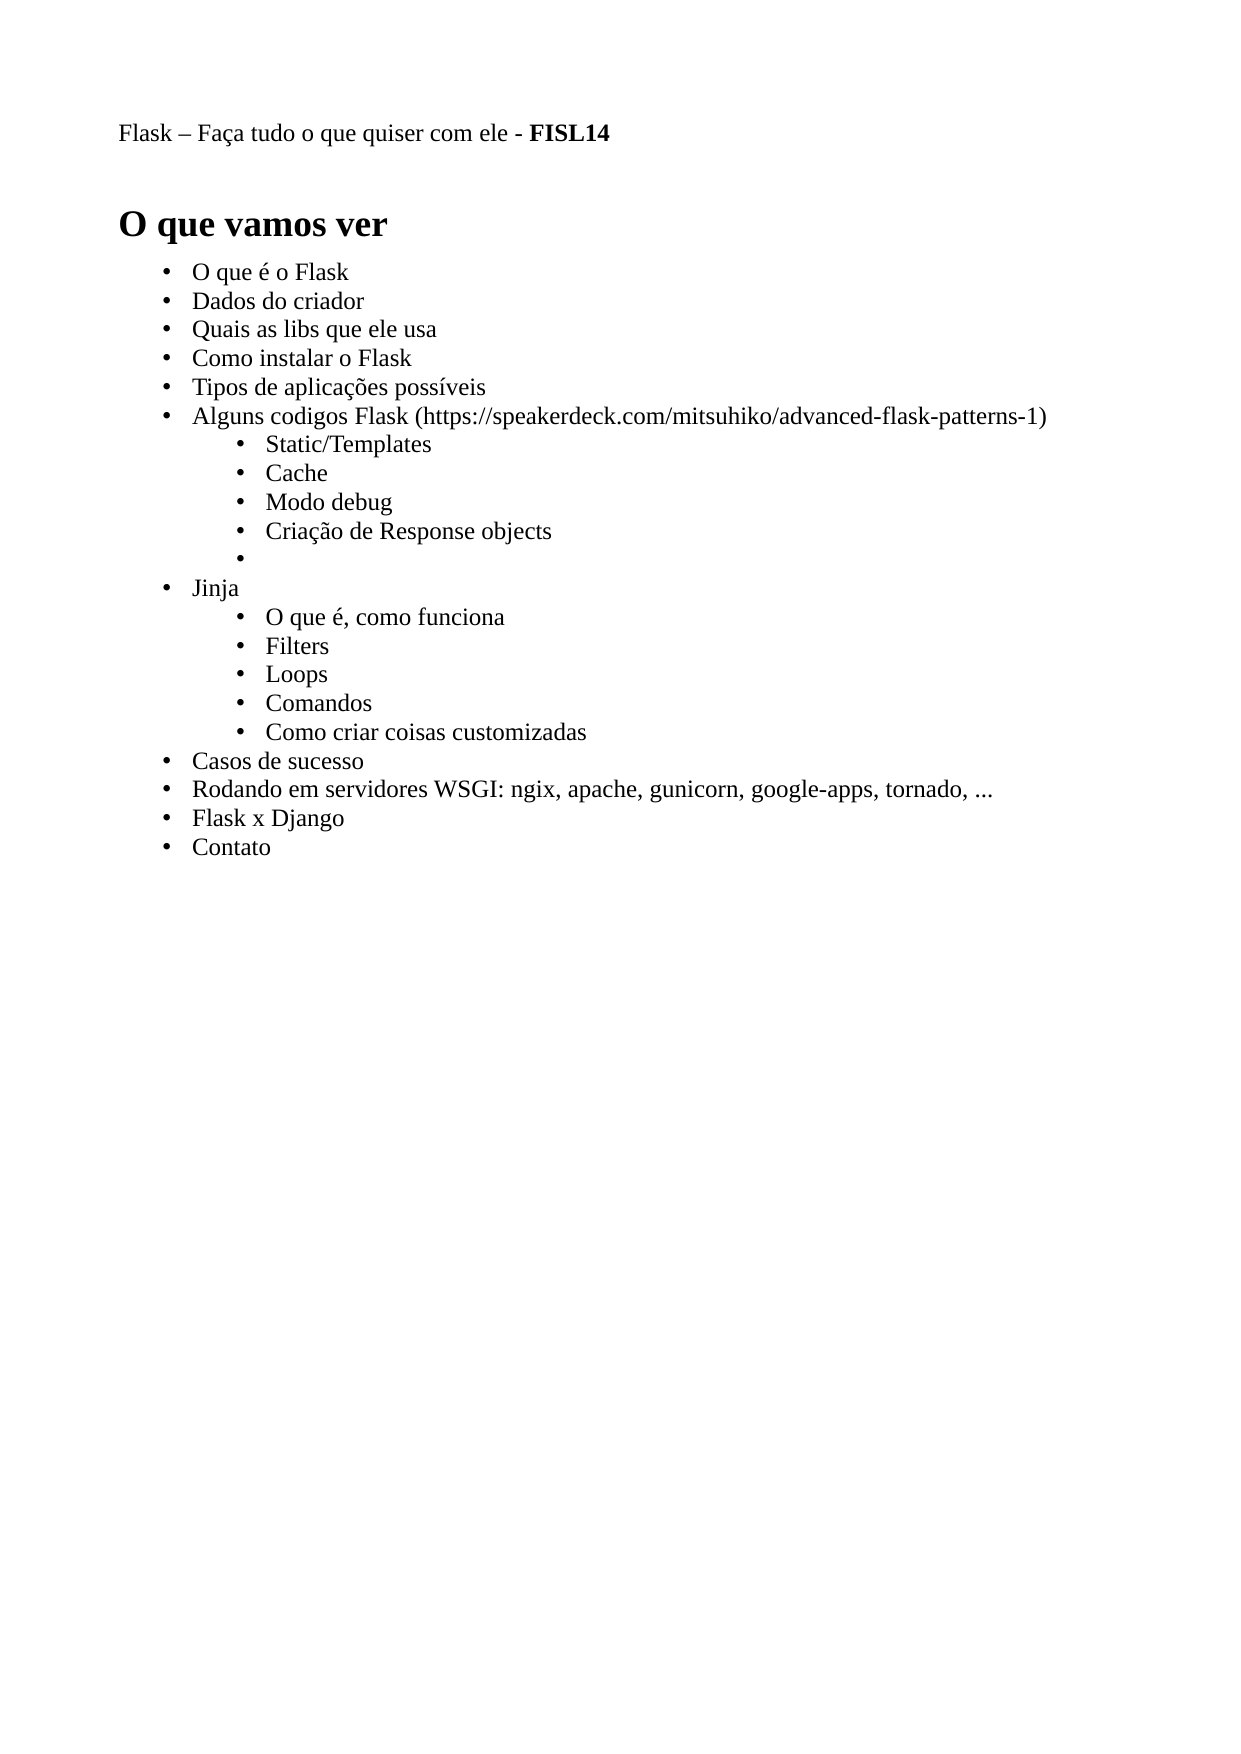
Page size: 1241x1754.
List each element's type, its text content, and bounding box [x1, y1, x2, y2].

list Modo debug [236, 487, 1122, 516]
list O que é o Flask [162, 257, 1122, 286]
list Comandos [236, 688, 1122, 717]
list Jinja [162, 573, 1122, 602]
list Como instalar o Flask [162, 343, 1122, 372]
list Casos de sucesso [162, 746, 1122, 774]
list Dados do criador [162, 286, 1122, 314]
list Tipos de aplicações possíveis [162, 372, 1122, 401]
list Contato [162, 832, 1122, 861]
list Static/Templates [236, 429, 1122, 458]
list Cache [236, 458, 1122, 487]
list Rodando em servidores WSGI: ngix, apache, gunicorn, google-apps, tornado, ... [162, 774, 1122, 803]
list Alguns codigos Flask (https://speakerdeck.com/mitsuhiko/advanced-flask-patterns-1) [162, 401, 1122, 429]
list Como criar coisas customizadas [236, 717, 1122, 746]
list Quais as libs que ele usa [162, 314, 1122, 343]
list Loops [236, 659, 1122, 688]
subtitle O que vamos ver [118, 201, 1122, 244]
list Criação de Response objects [236, 516, 1122, 544]
list Filters [236, 631, 1122, 659]
list O que é, como funciona [236, 602, 1122, 631]
list Flask x Django [162, 803, 1122, 832]
